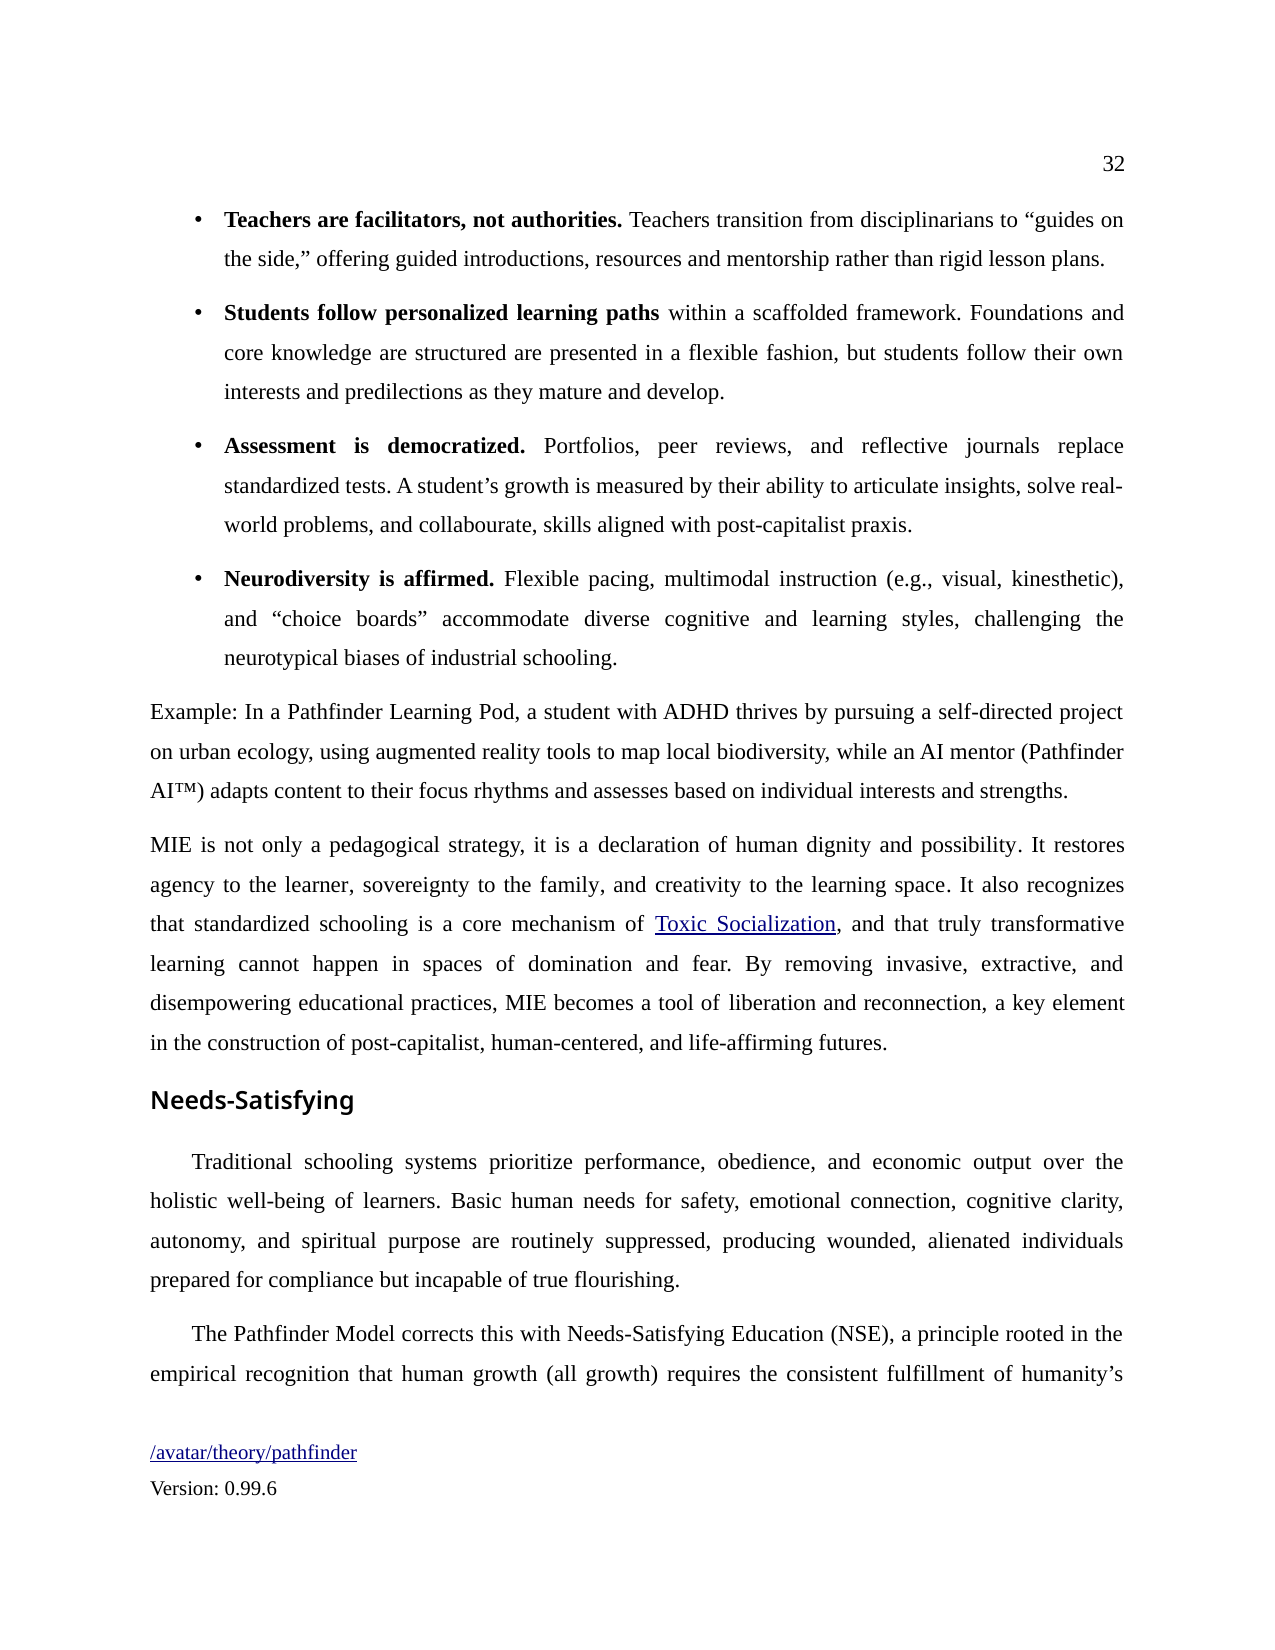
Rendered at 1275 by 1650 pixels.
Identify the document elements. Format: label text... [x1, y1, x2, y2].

list Teachers are facilitators, not authorities. Teachers transition from disciplinarians to “guides on the side,” offering guided introductions, resources and mentorship rather than rigid lesson plans. [194, 206, 1125, 272]
text Example: In a Pathfinder Learning Pod, a student with ADHD thrives by pursuing a self-directed project on urban ecology, using augmented reality tools to map local biodiversity, while an AI mentor (Pathfinder AI™) adapts content to their focus rhythms and assesses based on individual interests and strengths. [150, 698, 1125, 804]
text Traditional schooling systems prioritize performance, obedience, and economic output over the holistic well-being of learners. Basic human needs for safety, emotional connection, cognitive clarity, autonomy, and spiritual purpose are routinely suppressed, producing wounded, alienated individuals prepared for compliance but incapable of true flourishing. [150, 1148, 1125, 1293]
list Students follow personalized learning paths within a scaffolded framework. Foundations and core knowledge are structured are presented in a flexible fashion, but students follow their own interests and predilections as they mature and develop. [194, 299, 1125, 405]
text The Pathfinder Model corrects this with Needs-Satisfying Education (NSE), a principle rooted in the empirical recognition that human growth (all growth) requires the consistent fulfillment of humanity’s [150, 1321, 1125, 1386]
list Neurodiversity is affirmed. Flexible pacing, multimodal instruction (e.g., visual, kinesthetic), and “choice boards” accommodate diverse cognitive and learning styles, challenging the neurotypical biases of industrial schooling. [194, 565, 1125, 671]
subtitle Needs-Satisfying [150, 1083, 1125, 1117]
text MIE is not only a pedagogical strategy, it is a declaration of human dignity and possibility. It restores agency to the learner, sovereignty to the family, and creativity to the learning space. It also recognizes that standardized schooling is a core mechanism of Toxic Socialization, and that truly transformative learning cannot happen in spaces of domination and fear. By removing invasive, extractive, and disempowering educational practices, MIE becomes a tool of liberation and reconnection, a key element in the construction of post-capitalist, human-centered, and life-affirming futures. [150, 831, 1125, 1055]
list Assessment is democratized. Portfolios, peer reviews, and reflective journals replace standardized tests. A student’s growth is measured by their ability to articulate insights, solve real-world problems, and collabourate, skills aligned with post-capitalist praxis. [194, 432, 1125, 538]
